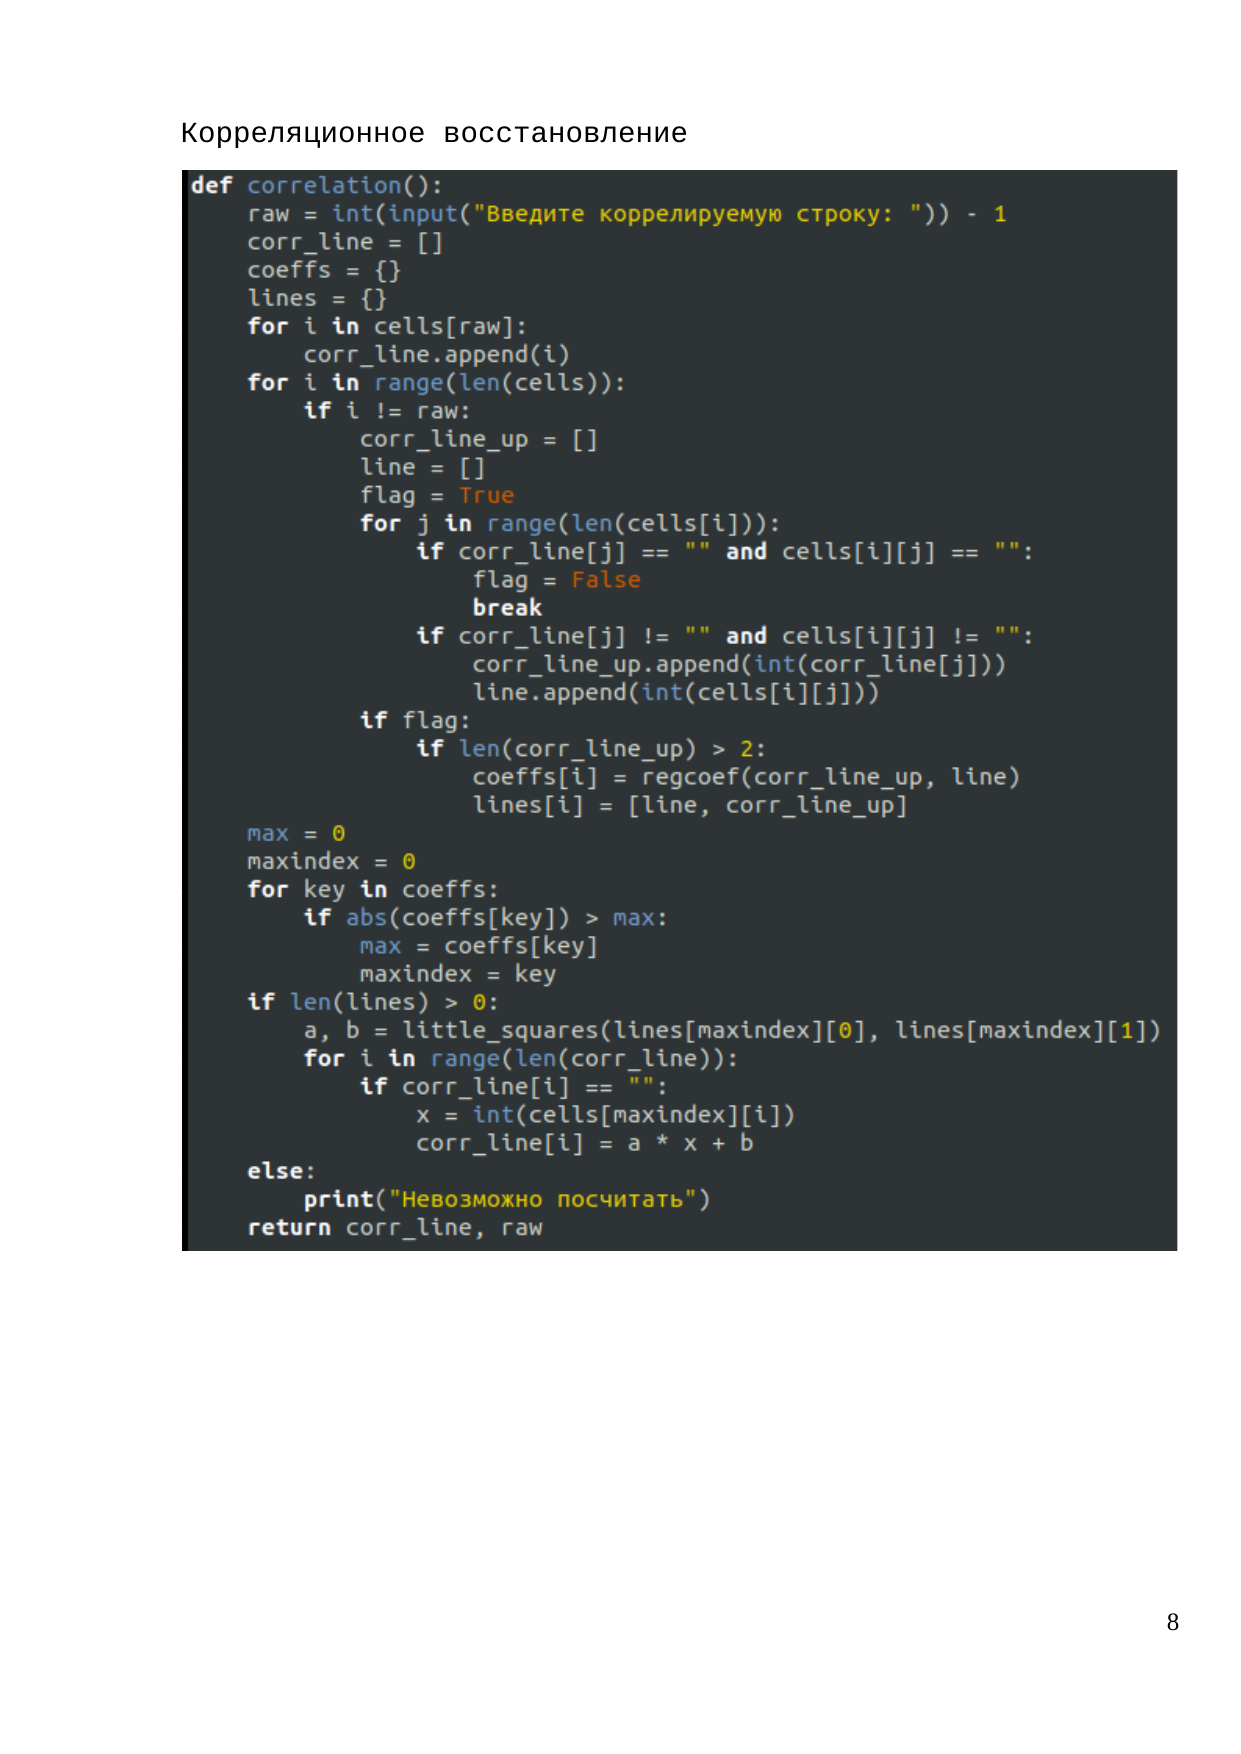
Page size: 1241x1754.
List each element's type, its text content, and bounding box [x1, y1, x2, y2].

picture [182, 170, 1178, 1251]
text Корреляционное восстановление [180, 118, 1179, 151]
